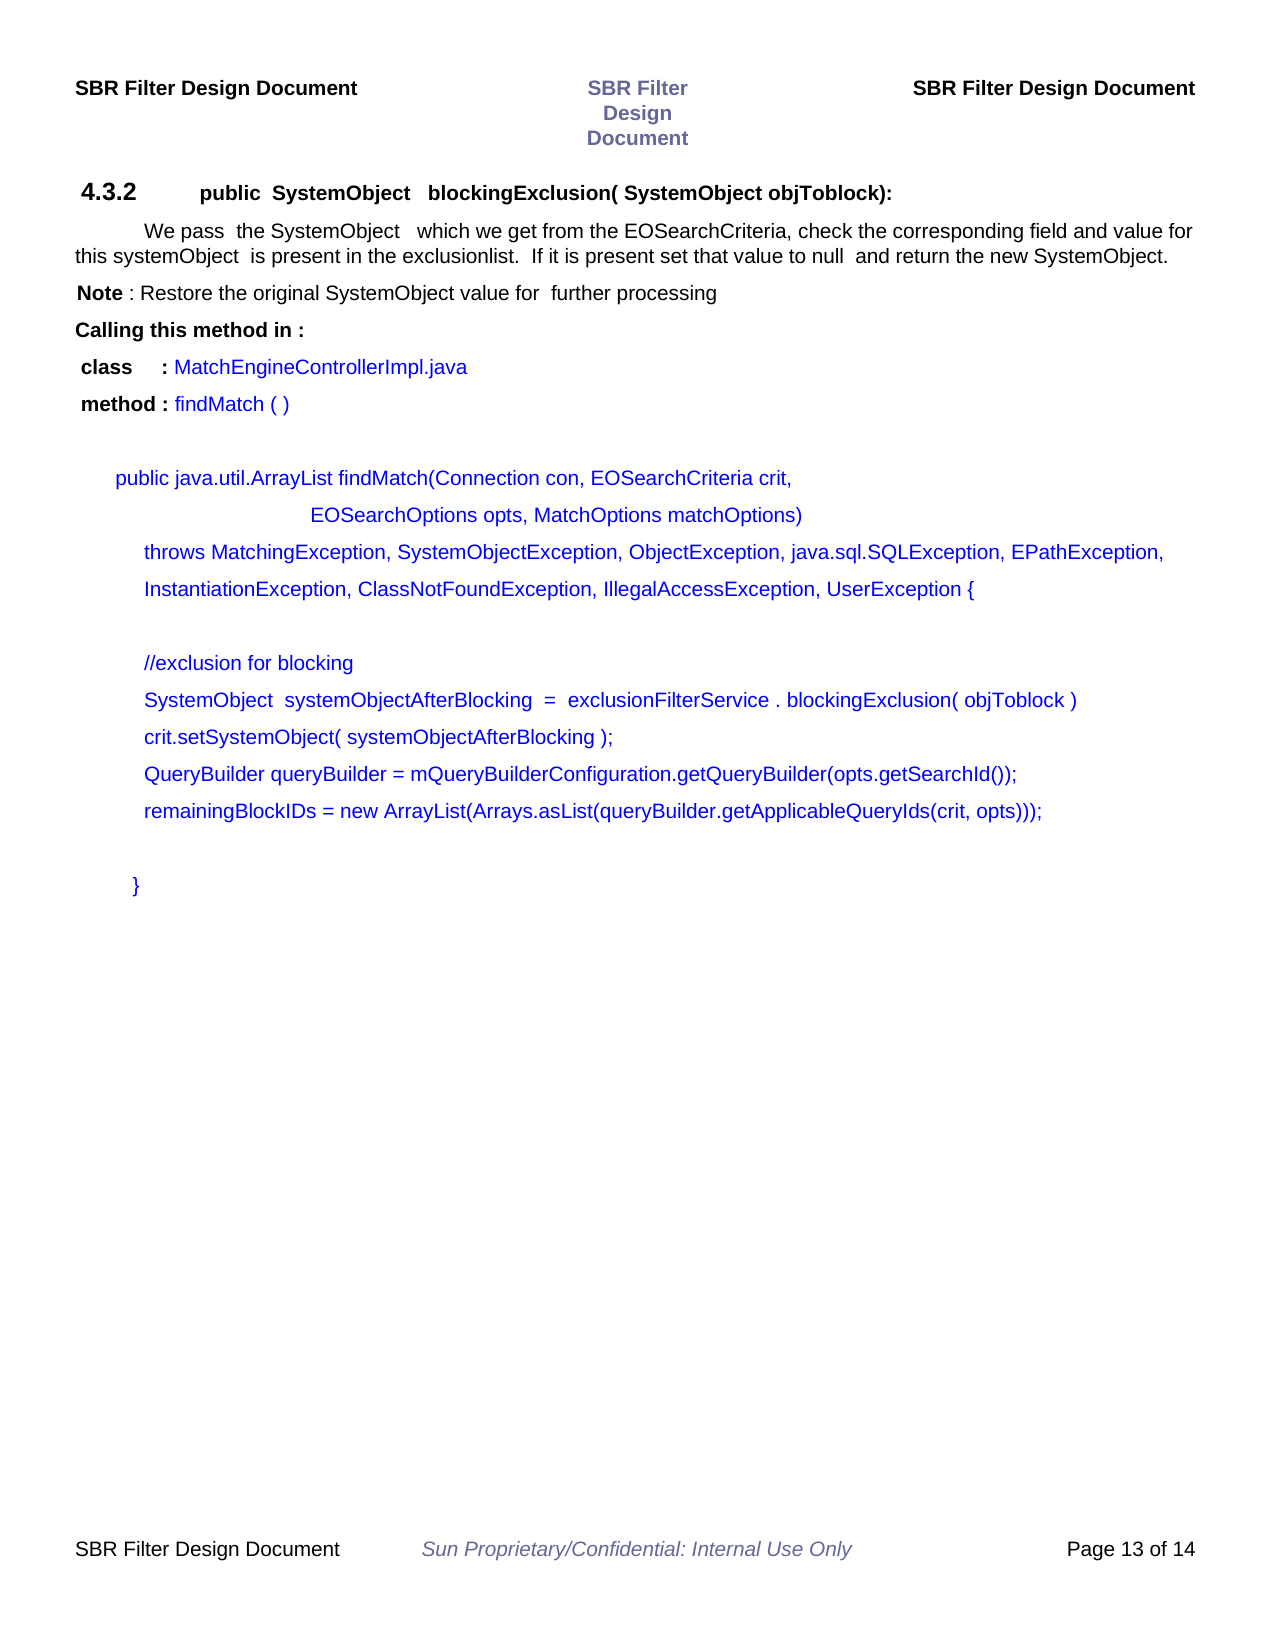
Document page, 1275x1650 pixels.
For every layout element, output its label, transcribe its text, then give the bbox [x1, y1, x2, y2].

text Calling this method in : [75, 317, 1200, 342]
text EOSearchOptions opts, MatchOptions matchOptions) [75, 502, 1200, 527]
text QueryBuilder queryBuilder = mQueryBuilderConfiguration.getQueryBuilder(opts.getSearchId()); [75, 761, 1200, 786]
text method : findMatch ( ) [75, 391, 1200, 416]
text crit.setSystemObject( systemObjectAfterBlocking ); [75, 724, 1200, 749]
text SystemObject systemObjectAfterBlocking = exclusionFilterService . blockingExclusion( objToblock ) [75, 687, 1200, 712]
text Note : Restore the original SystemObject value for further processing [77, 280, 1200, 305]
text //exclusion for blocking [75, 650, 1200, 675]
text remainingBlockIDs = new ArrayList(Arrays.asList(queryBuilder.getApplicableQueryIds(crit, opts))); [75, 798, 1200, 823]
text public java.util.ArrayList findMatch(Connection con, EOSearchCriteria crit, [75, 465, 1200, 490]
text throws MatchingException, SystemObjectException, ObjectException, java.sql.SQLException, EPathException, [75, 539, 1200, 564]
text class : MatchEngineControllerImpl.java [75, 354, 1200, 379]
text We pass the SystemObject which we get from the EOSearchCriteria, check the corresponding field and value for this systemObject is present in the exclusionlist. If it is present set that value to null and return the new SystemObject. [75, 218, 1200, 268]
text 4.3.2 public SystemObject blockingExclusion( SystemObject objToblock): [75, 178, 1200, 206]
text } [75, 872, 1200, 897]
text InstantiationException, ClassNotFoundException, IllegalAccessException, UserException { [75, 576, 1200, 601]
